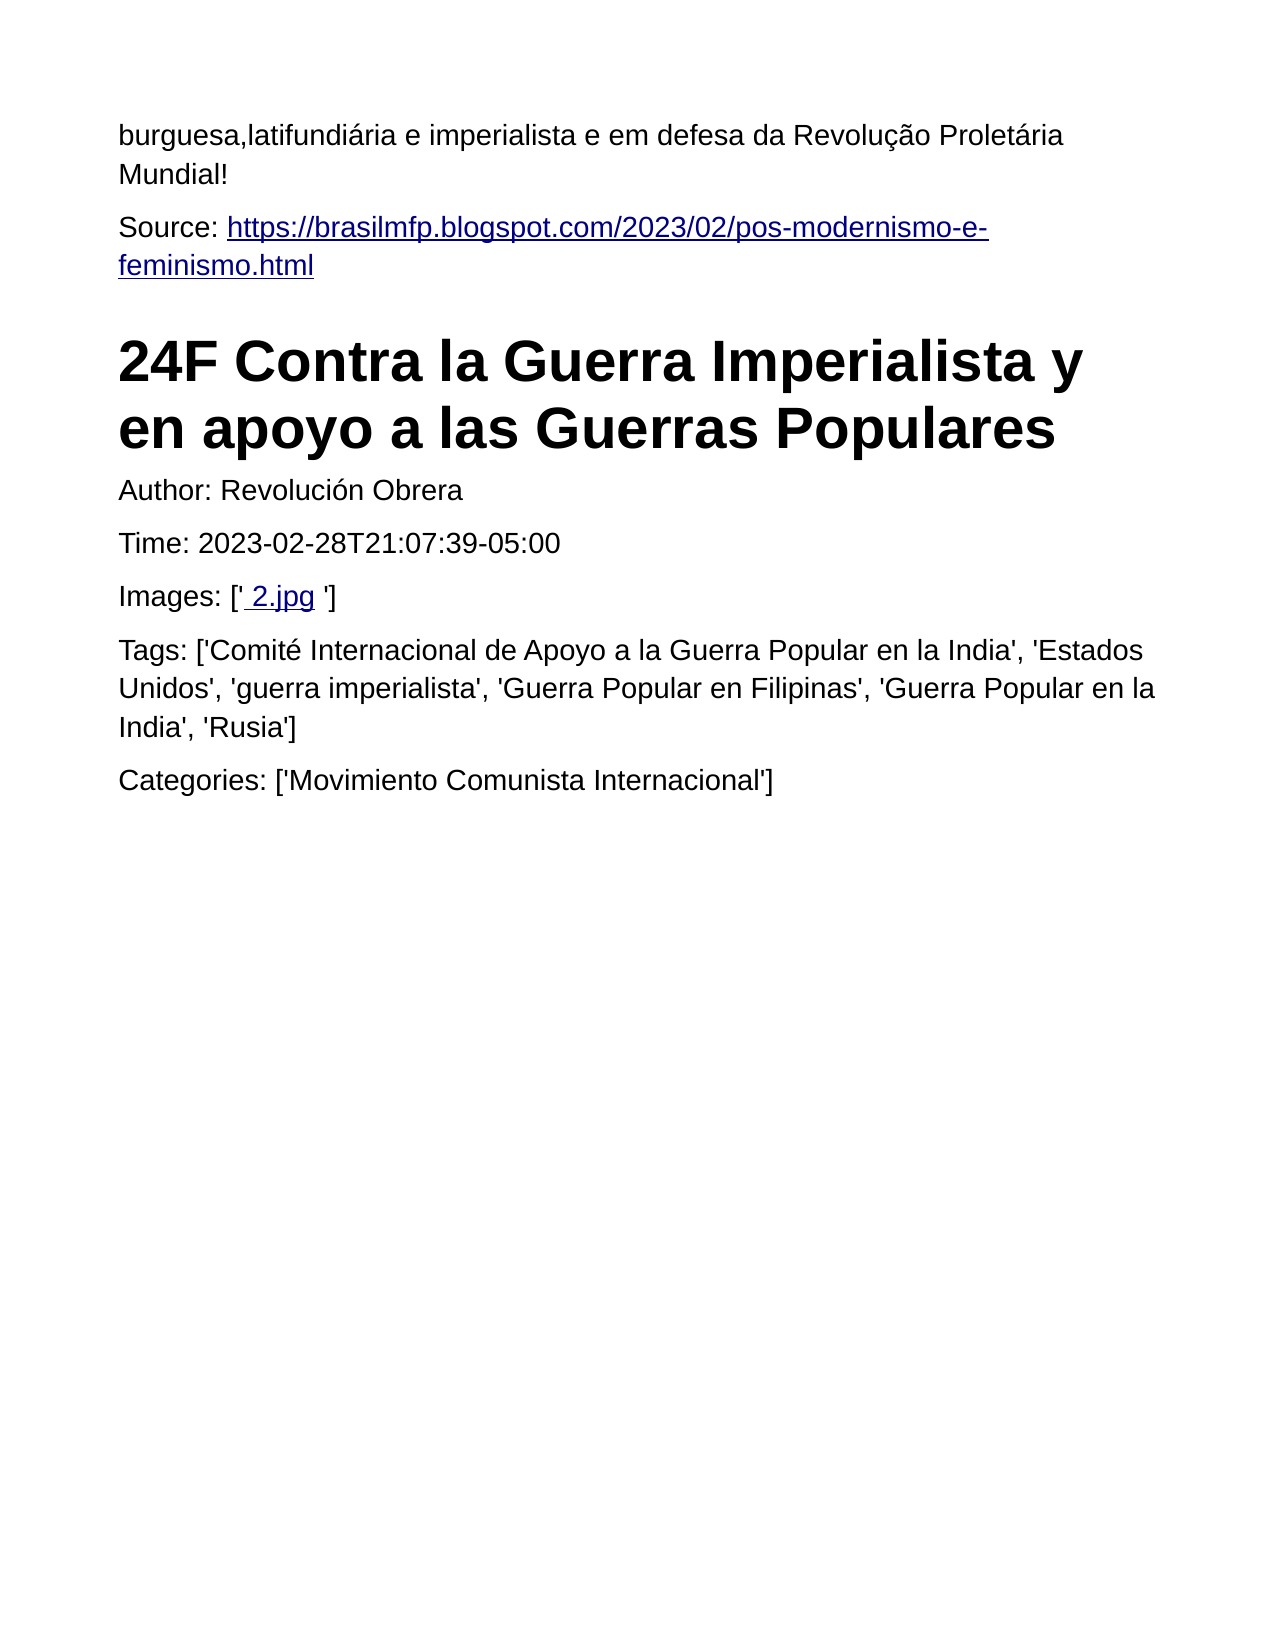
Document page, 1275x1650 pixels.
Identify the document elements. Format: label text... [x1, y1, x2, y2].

text Tags: ['Comité Internacional de Apoyo a la Guerra Popular en la India', 'Estados Unidos', 'guerra imperialista', 'Guerra Popular en Filipinas', 'Guerra Popular en la India', 'Rusia'] [118, 632, 1157, 743]
text Time: 2023-02-28T21:07:39-05:00 [118, 526, 1157, 560]
subtitle 24F Contra la Guerra Imperialista y en apoyo a las Guerras Populares [118, 326, 1157, 461]
text burguesa,latifundiária e imperialista e em defesa da Revolução Proletária Mundial! [118, 118, 1157, 190]
text Source: https://brasilmfp.blogspot.com/2023/02/pos-modernismo-e-feminismo.html [118, 210, 1157, 282]
text Categories: ['Movimiento Comunista Internacional'] [118, 763, 1157, 796]
text Images: [' 2.jpg '] [118, 579, 1157, 613]
text Author: Revolución Obrera [118, 473, 1157, 507]
